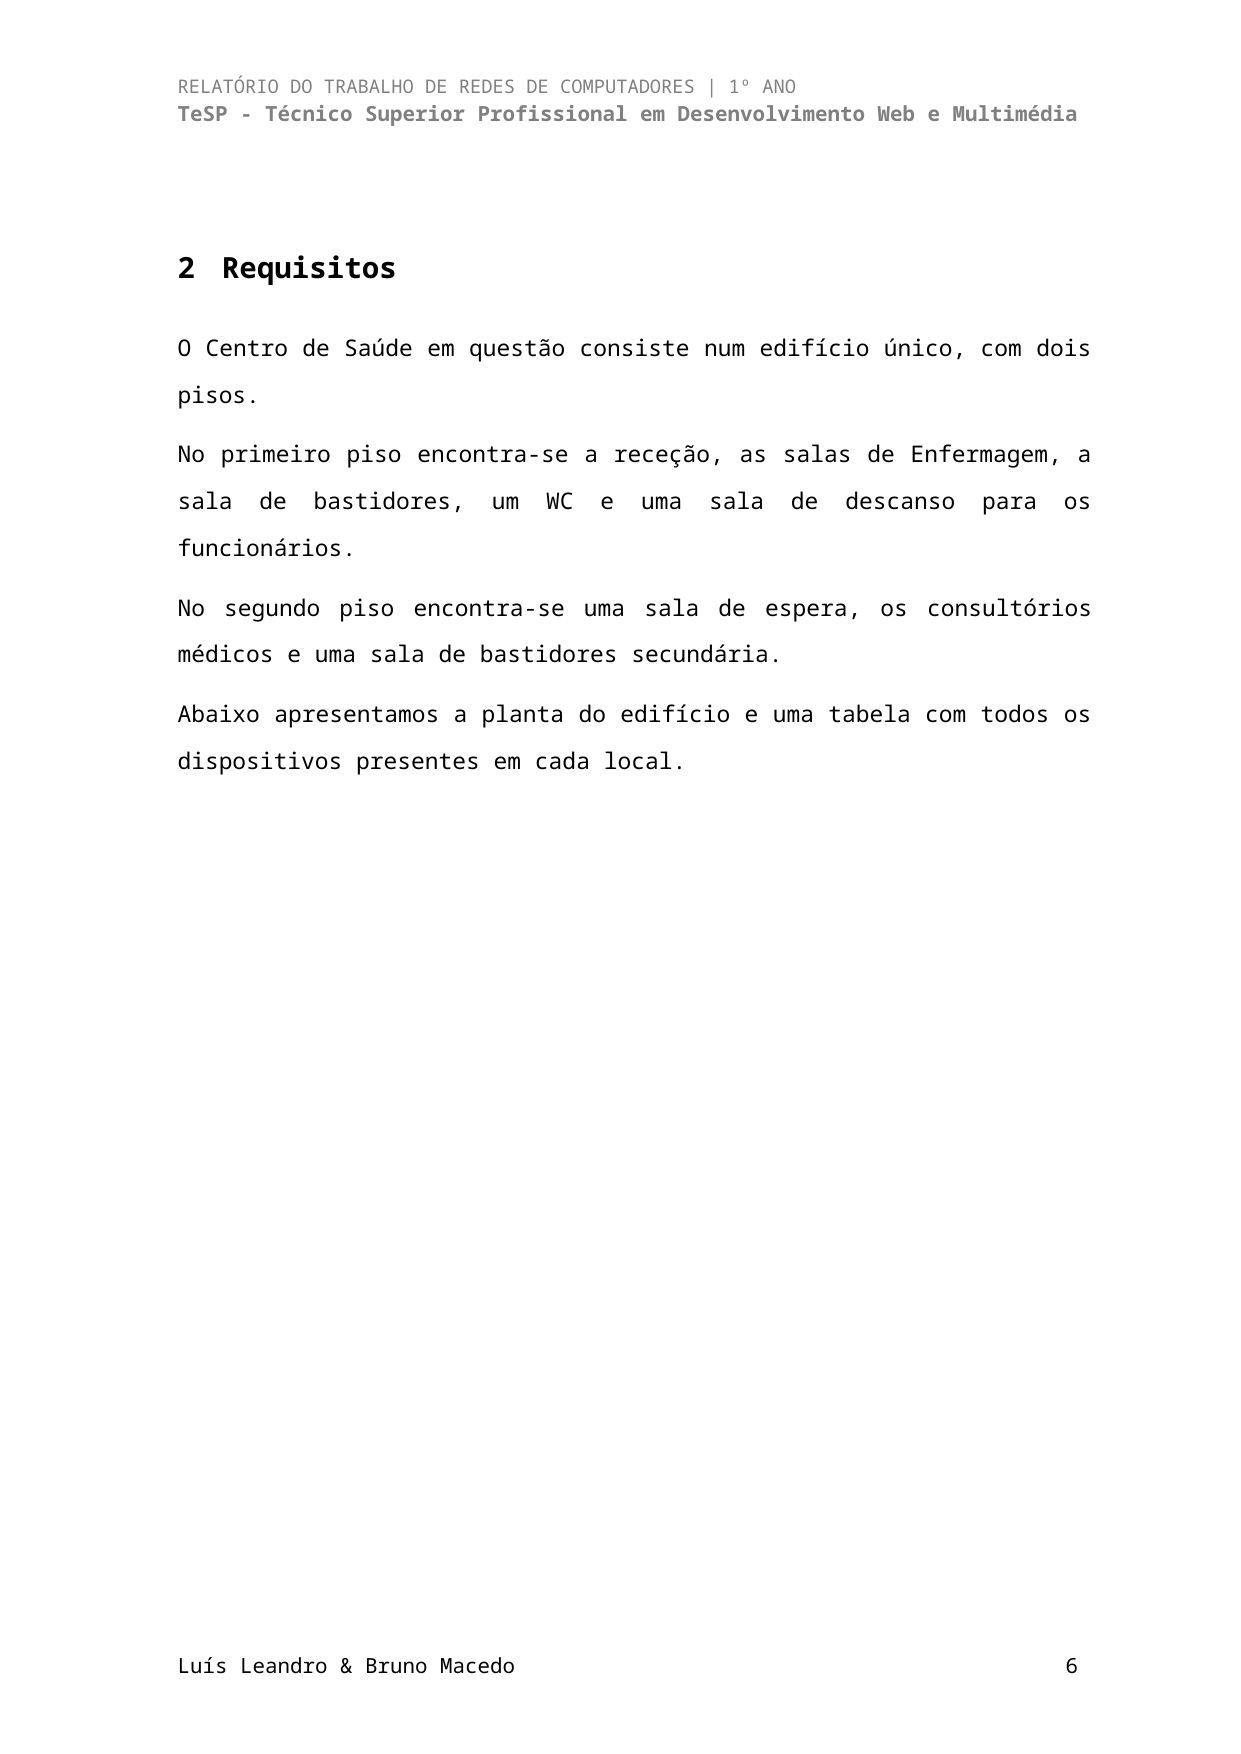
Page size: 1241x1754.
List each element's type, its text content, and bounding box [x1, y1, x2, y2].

text Abaixo apresentamos a planta do edifício e uma tabela com todos os dispositivos presentes em cada local. [177, 698, 1092, 776]
text No segundo piso encontra-se uma sala de espera, os consultórios médicos e uma sala de bastidores secundária. [177, 592, 1092, 670]
text No primeiro piso encontra-se a receção, as salas de Enfermagem, a sala de bastidores, um WC e uma sala de descanso para os funcionários. [177, 438, 1092, 563]
subtitle Requisitos [177, 248, 1092, 287]
text O Centro de Saúde em questão consiste num edifício único, com dois pisos. [177, 332, 1092, 410]
